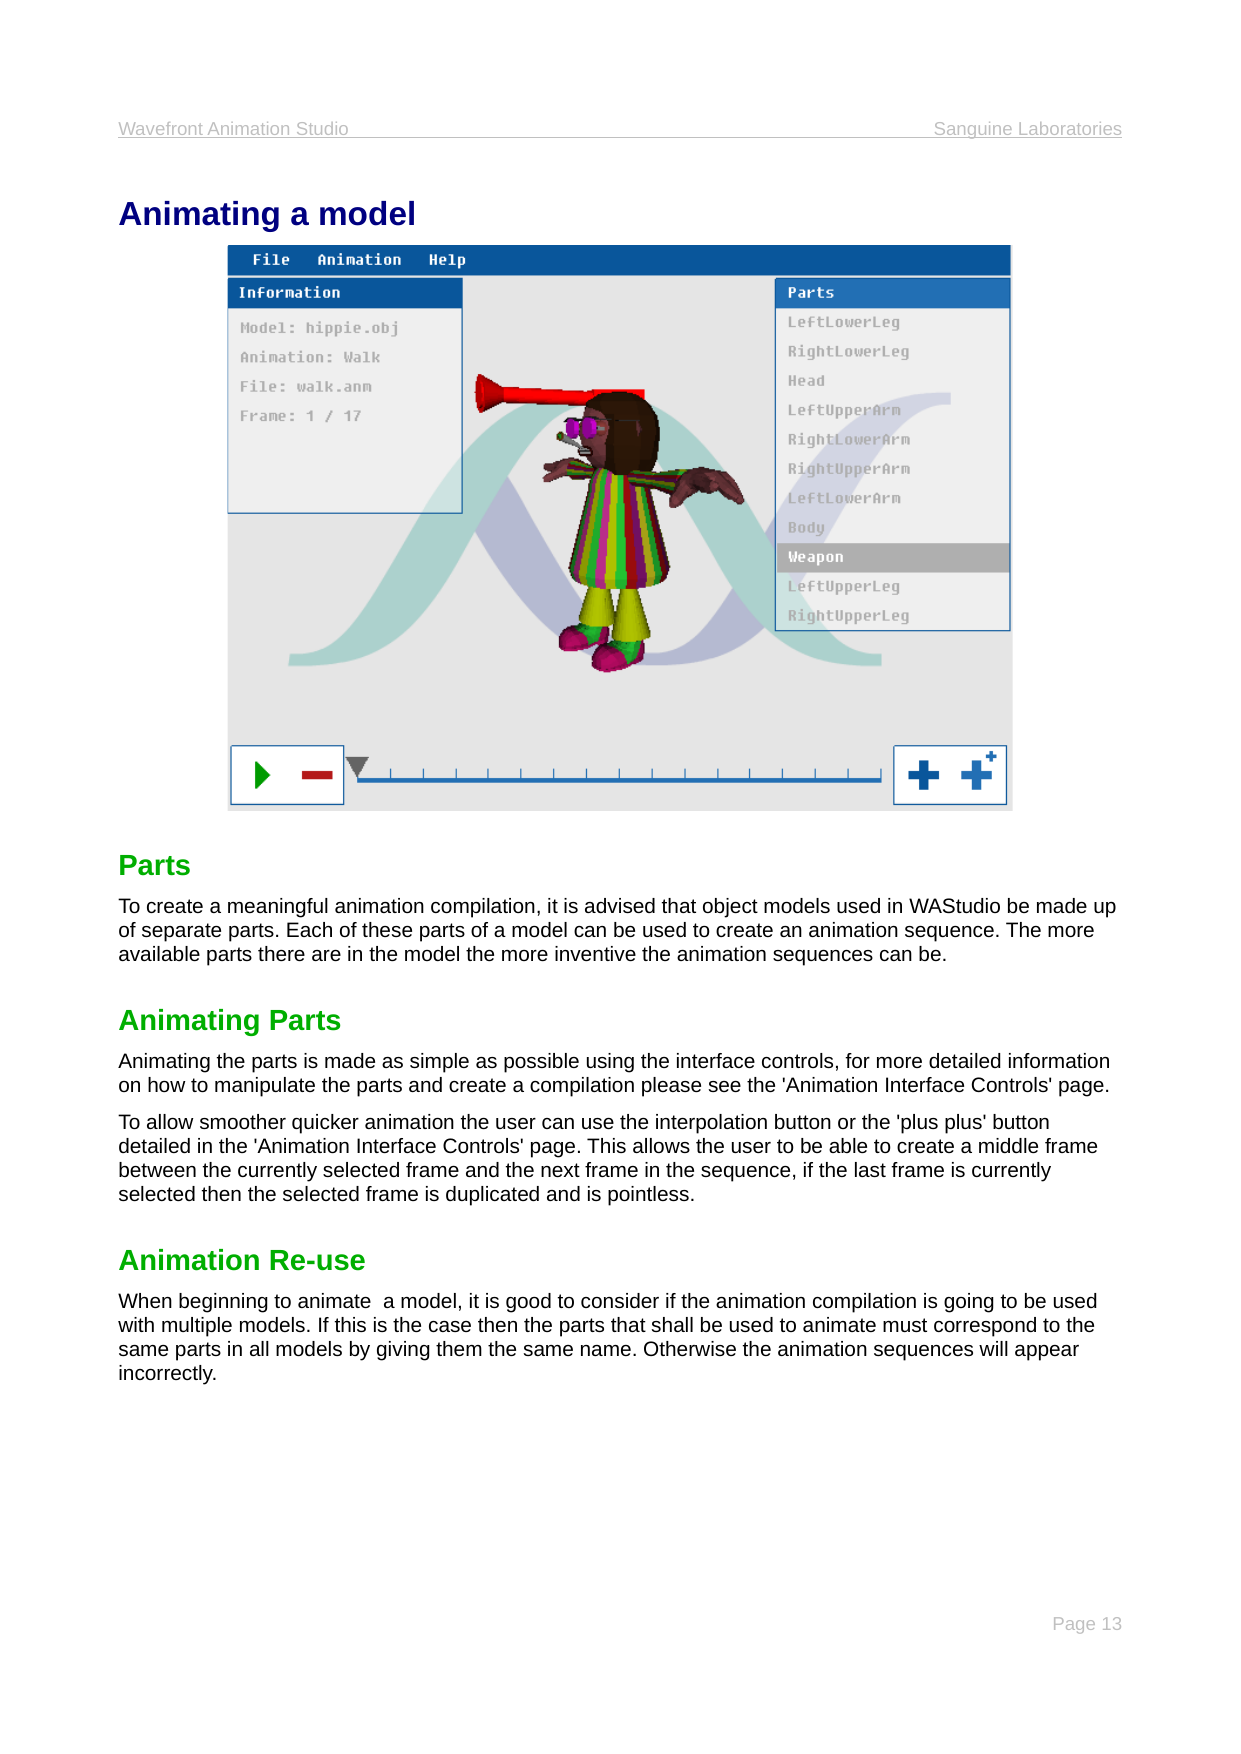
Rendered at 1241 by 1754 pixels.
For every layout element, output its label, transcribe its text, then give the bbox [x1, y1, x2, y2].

text Animating the parts is made as simple as possible using the interface controls, for more detailed information on how to manipulate the parts and create a compilation please see the 'Animation Interface Controls' page. [118, 1049, 1122, 1097]
text To allow smoother quicker animation the user can use the interpolation button or the 'plus plus' button detailed in the 'Animation Interface Controls' page. This allows the user to be able to create a middle frame between the currently selected frame and the next frame in the sequence, if the last frame is currently selected then the selected frame is duplicated and is pointless. [118, 1110, 1122, 1206]
subtitle Animation Re-use [118, 1243, 1122, 1277]
picture [227, 245, 1013, 811]
subtitle Animating a model [118, 194, 1122, 233]
text When beginning to animate a model, it is good to consider if the animation compilation is going to be used with multiple models. If this is the case then the parts that shall be used to animate must correspond to the same parts in all models by giving them the same name. Otherwise the animation sequences will appear incorrectly. [118, 1289, 1122, 1385]
text To create a meaningful animation compilation, it is advised that object models used in WAStudio be made up of separate parts. Each of these parts of a model can be used to create an animation sequence. The more available parts there are in the model the more inventive the animation sequences can be. [118, 894, 1122, 966]
subtitle Parts [118, 848, 1122, 881]
subtitle Animating Parts [118, 1003, 1122, 1037]
